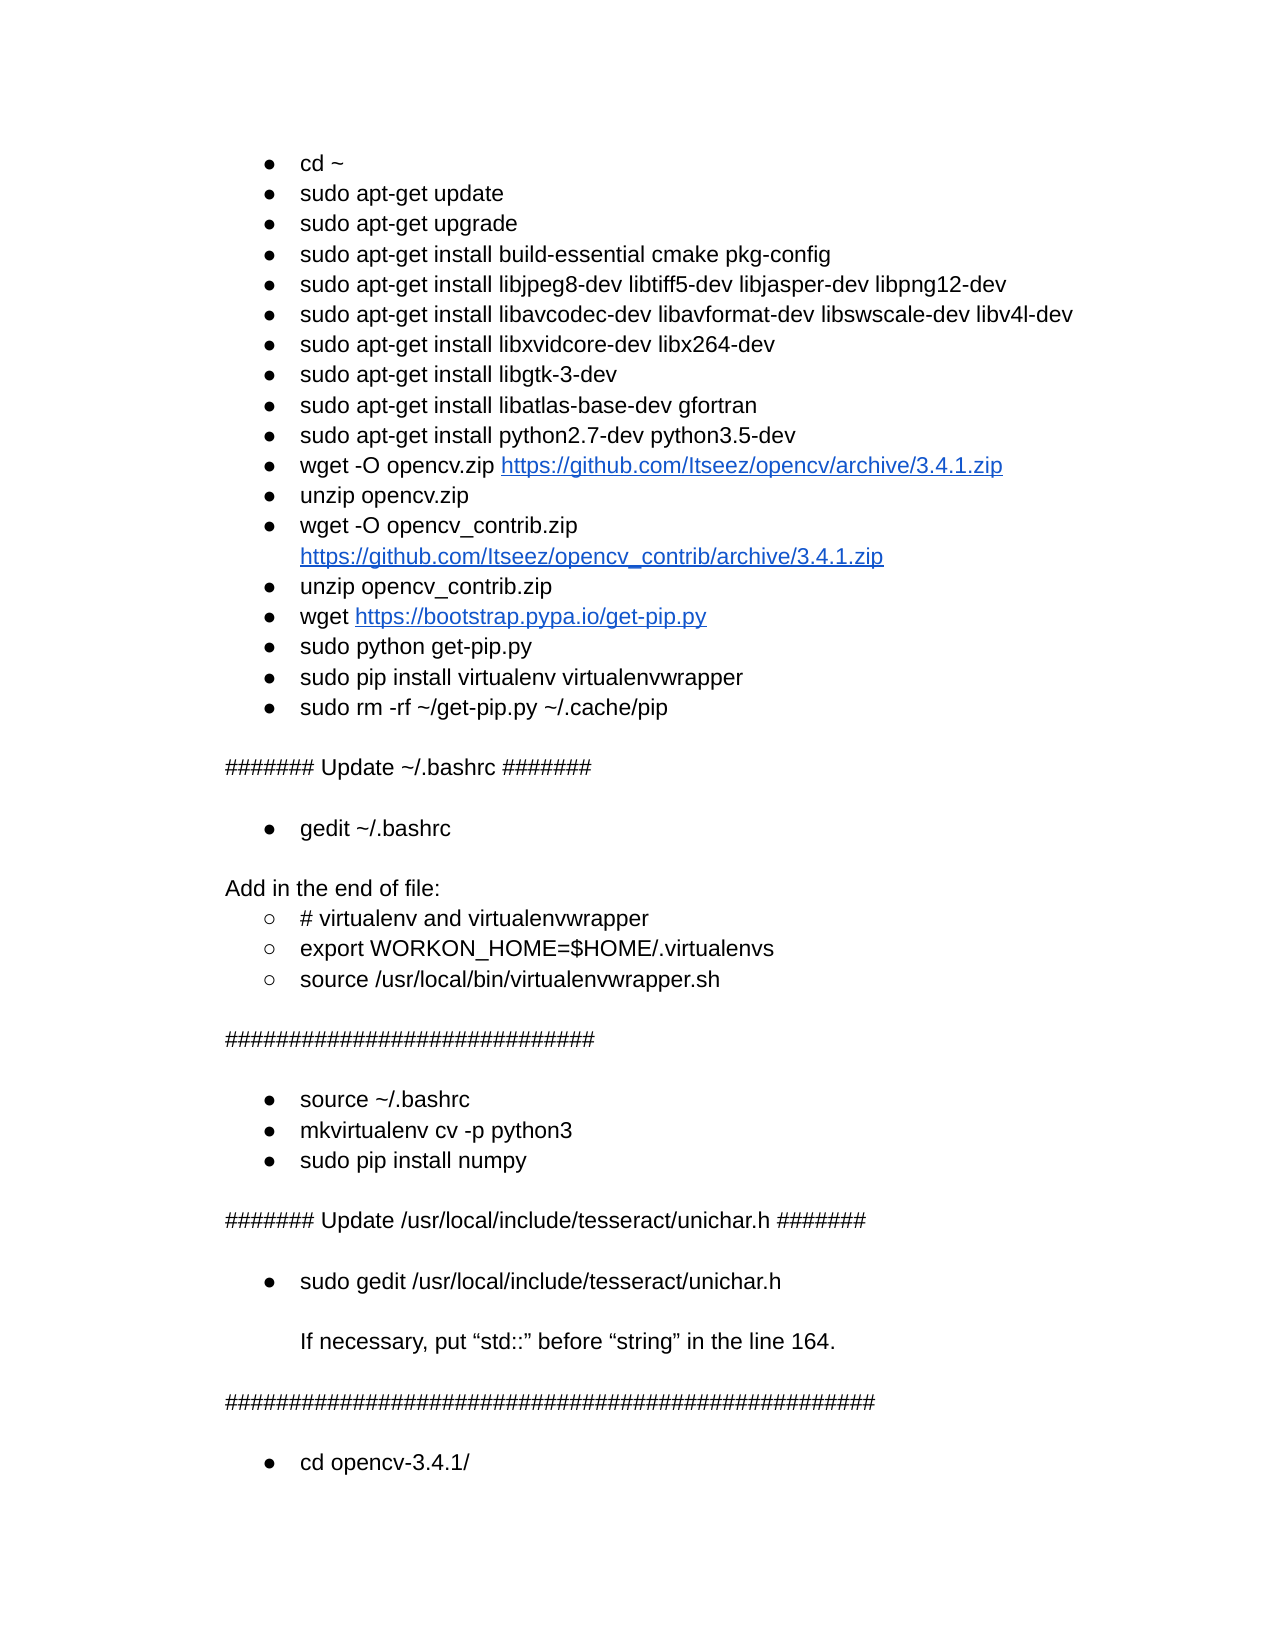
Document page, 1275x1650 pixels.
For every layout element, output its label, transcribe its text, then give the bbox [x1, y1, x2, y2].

list sudo apt-get install build-essential cmake pkg-config [262, 241, 1125, 267]
list sudo apt-get install libatlas-base-dev gfortran [262, 392, 1125, 418]
list sudo apt-get install libxvidcore-dev libx264-dev [262, 331, 1125, 358]
list sudo apt-get install libgtk-3-dev [262, 361, 1125, 388]
list cd opencv-3.4.1/ [262, 1449, 1125, 1475]
list unzip opencv_contrib.zip [262, 573, 1125, 599]
list wget -O opencv.zip https://github.com/Itseez/opencv/archive/3.4.1.zip [262, 452, 1125, 478]
list source ~/.bashrc [262, 1086, 1125, 1113]
list wget -O opencv_contrib.zip https://github.com/Itseez/opencv_contrib/archive/3.4.1.zip [262, 512, 1125, 569]
list sudo gedit /usr/local/include/tesseract/unichar.h [262, 1268, 1125, 1294]
text If necessary, put “std::” before “string” in the line 164. [225, 1328, 1125, 1354]
list sudo apt-get install libjpeg8-dev libtiff5-dev libjasper-dev libpng12-dev [262, 271, 1125, 297]
list sudo rm -rf ~/get-pip.py ~/.cache/pip [262, 694, 1125, 720]
text ####### Update /usr/local/include/tesseract/unichar.h ####### [225, 1207, 1125, 1234]
list sudo pip install numpy [262, 1147, 1125, 1173]
text Add in the end of file: [225, 875, 1125, 901]
list cd ~ [262, 150, 1125, 176]
list mkvirtualenv cv -p python3 [262, 1117, 1125, 1143]
text ############################# [225, 1026, 1125, 1052]
list gedit ~/.bashrc [262, 814, 1125, 841]
text ####### Update ~/.bashrc ####### [225, 754, 1125, 781]
list source /usr/local/bin/virtualenvwrapper.sh [262, 966, 1125, 992]
text ################################################### [225, 1388, 1125, 1415]
list sudo python get-pip.py [262, 633, 1125, 660]
list unzip opencv.zip [262, 482, 1125, 509]
list export WORKON_HOME=$HOME/.virtualenvs [262, 935, 1125, 962]
list sudo apt-get upgrade [262, 210, 1125, 237]
list sudo apt-get update [262, 180, 1125, 207]
list sudo pip install virtualenv virtualenvwrapper [262, 663, 1125, 690]
list # virtualenv and virtualenvwrapper [262, 905, 1125, 932]
list sudo apt-get install python2.7-dev python3.5-dev [262, 422, 1125, 448]
list sudo apt-get install libavcodec-dev libavformat-dev libswscale-dev libv4l-dev [262, 301, 1125, 327]
list wget https://bootstrap.pypa.io/get-pip.py [262, 603, 1125, 629]
